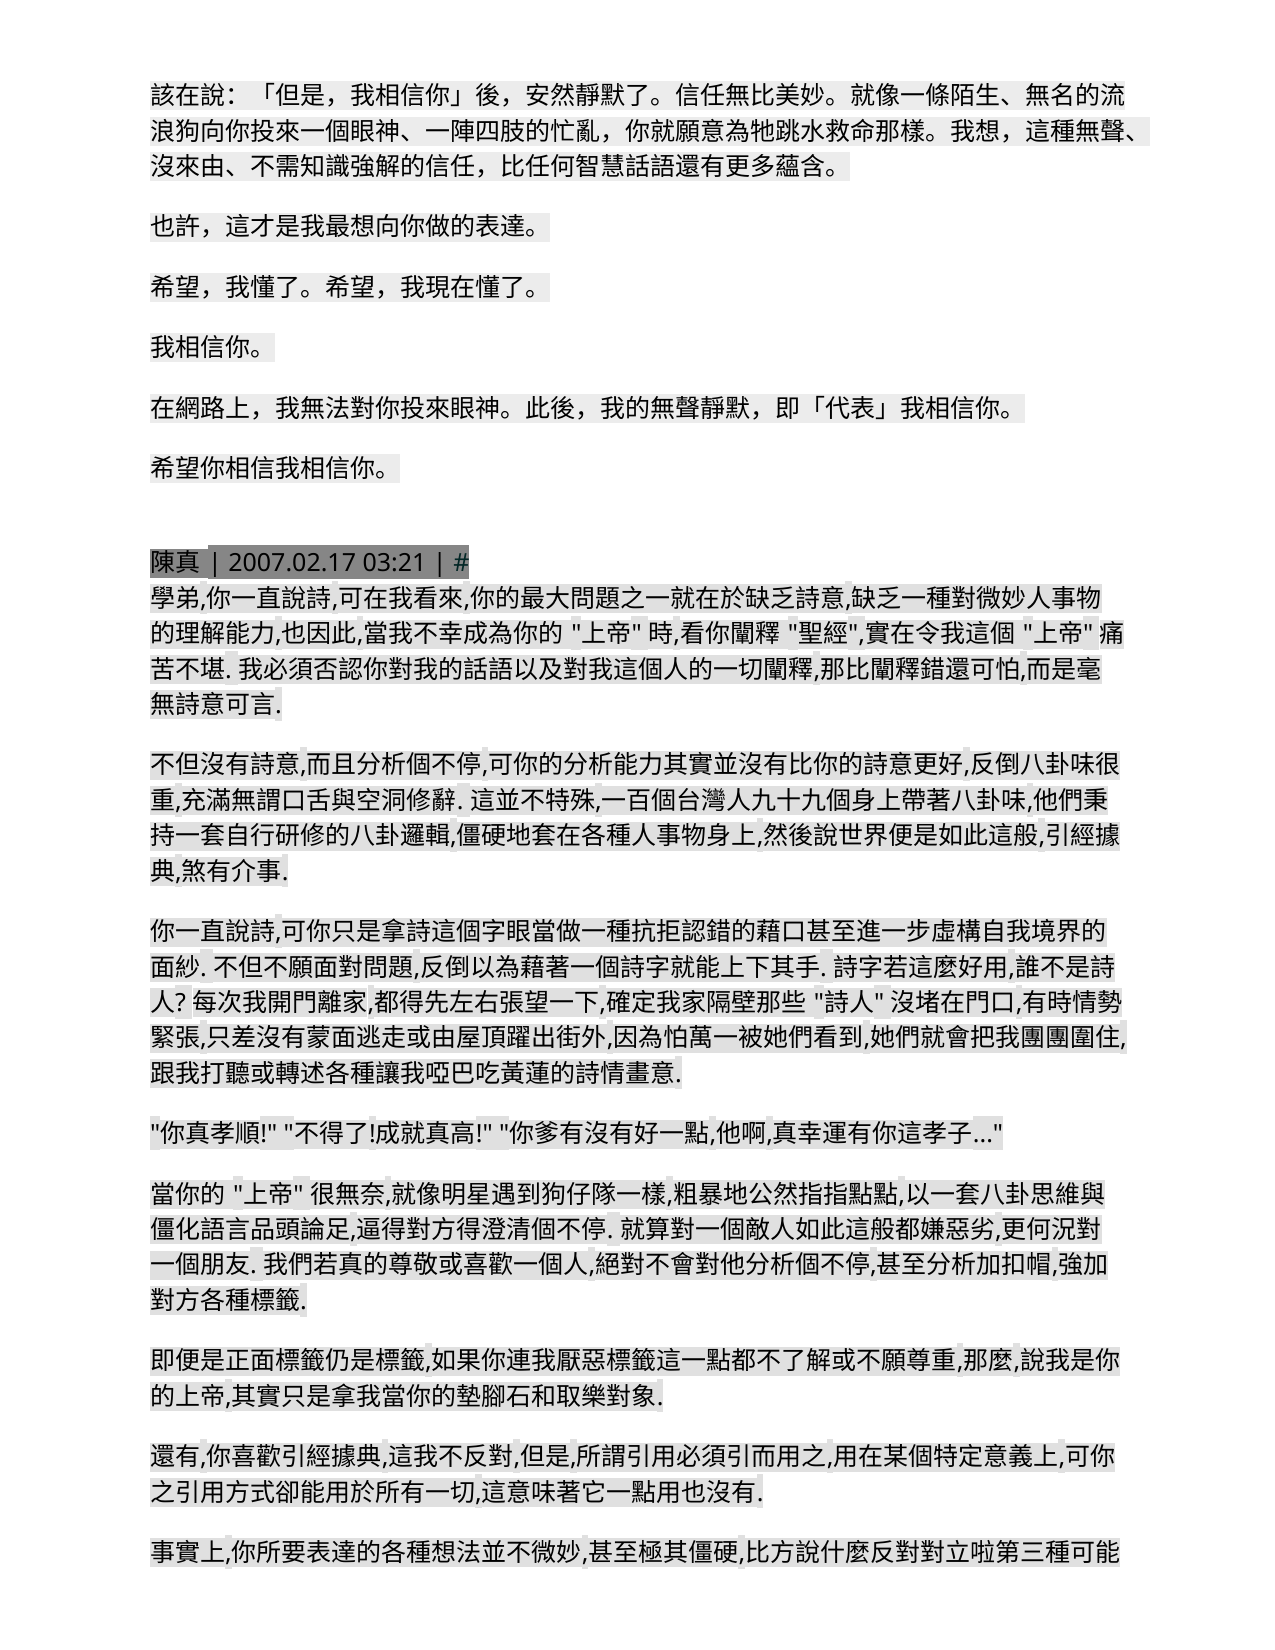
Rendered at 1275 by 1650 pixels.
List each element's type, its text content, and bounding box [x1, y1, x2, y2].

text 希望，我懂了。希望，我現在懂了。 [150, 267, 1125, 302]
text 不但沒有詩意,而且分析個不停,可你的分析能力其實並沒有比你的詩意更好,反倒八卦味很重,充滿無謂口舌與空洞修辭. 這並不特殊,一百個台灣人九十九個身上帶著八卦味,他們秉持一套自行研修的八卦邏輯,僵硬地套在各種人事物身上,然後說世界便是如此這般,引經據典,煞有介事. [150, 746, 1125, 887]
text 還有,你喜歡引經據典,這我不反對,但是,所謂引用必須引而用之,用在某個特定意義上,可你之引用方式卻能用於所有一切,這意味著它一點用也沒有. [150, 1437, 1125, 1508]
text "你真孝順!" "不得了!成就真高!" "你爹有沒有好一點,他啊,真幸運有你這孝子..." [150, 1114, 1125, 1150]
text 事實上,你所要表達的各種想法並不微妙,甚至極其僵硬,比方說什麼反對對立啦第三種可能 [150, 1533, 1125, 1569]
text 希望你相信我相信你。 [150, 448, 1125, 519]
text 當你的 "上帝" 很無奈,就像明星遇到狗仔隊一樣,粗暴地公然指指點點,以一套八卦思維與僵化語言品頭論足,逼得對方得澄清個不停. 就算對一個敵人如此這般都嫌惡劣,更何況對一個朋友. 我們若真的尊敬或喜歡一個人,絕對不會對他分析個不停,甚至分析加扣帽,強加對方各種標籤. [150, 1175, 1125, 1317]
text 我相信你。 [150, 327, 1125, 362]
text 我昨天又看了兩遍你上上則的留言，我突然瞭解，沒有任何基底緣由的突然瞭解。我早就該在說：「但是，我相信你」後，安然靜默了。信任無比美妙。就像一條陌生、無名的流浪狗向你投來一個眼神、一陣四肢的忙亂，你就願意為牠跳水救命那樣。我想，這種無聲、沒來由、不需知識強解的信任，比任何智慧話語還有更多蘊含。 [150, 75, 1125, 181]
text 即便是正面標籤仍是標籤,如果你連我厭惡標籤這一點都不了解或不願尊重,那麼,說我是你的上帝,其實只是拿我當你的墊腳石和取樂對象. [150, 1342, 1125, 1412]
text 也許，這才是我最想向你做的表達。 [150, 206, 1125, 242]
text 在網路上，我無法對你投來眼神。此後，我的無聲靜默，即「代表」我相信你。 [150, 387, 1125, 423]
text 你一直說詩,可你只是拿詩這個字眼當做一種抗拒認錯的藉口甚至進一步虛構自我境界的面紗. 不但不願面對問題,反倒以為藉著一個詩字就能上下其手. 詩字若這麼好用,誰不是詩人? 每次我開門離家,都得先左右張望一下,確定我家隔壁那些 "詩人" 沒堵在門口,有時情勢緊張,只差沒有蒙面逃走或由屋頂躍出街外,因為怕萬一被她們看到,她們就會把我團團圍住,跟我打聽或轉述各種讓我啞巴吃黃蓮的詩情畫意. [150, 912, 1125, 1089]
text 陳真 | 2007.02.17 03:21 | # [150, 544, 1125, 579]
text 學弟,你一直說詩,可在我看來,你的最大問題之一就在於缺乏詩意,缺乏一種對微妙人事物的理解能力,也因此,當我不幸成為你的 "上帝" 時,看你闡釋 "聖經",實在令我這個 "上帝" 痛苦不堪. 我必須否認你對我的話語以及對我這個人的一切闡釋,那比闡釋錯還可怕,而是毫無詩意可言. [150, 579, 1125, 721]
